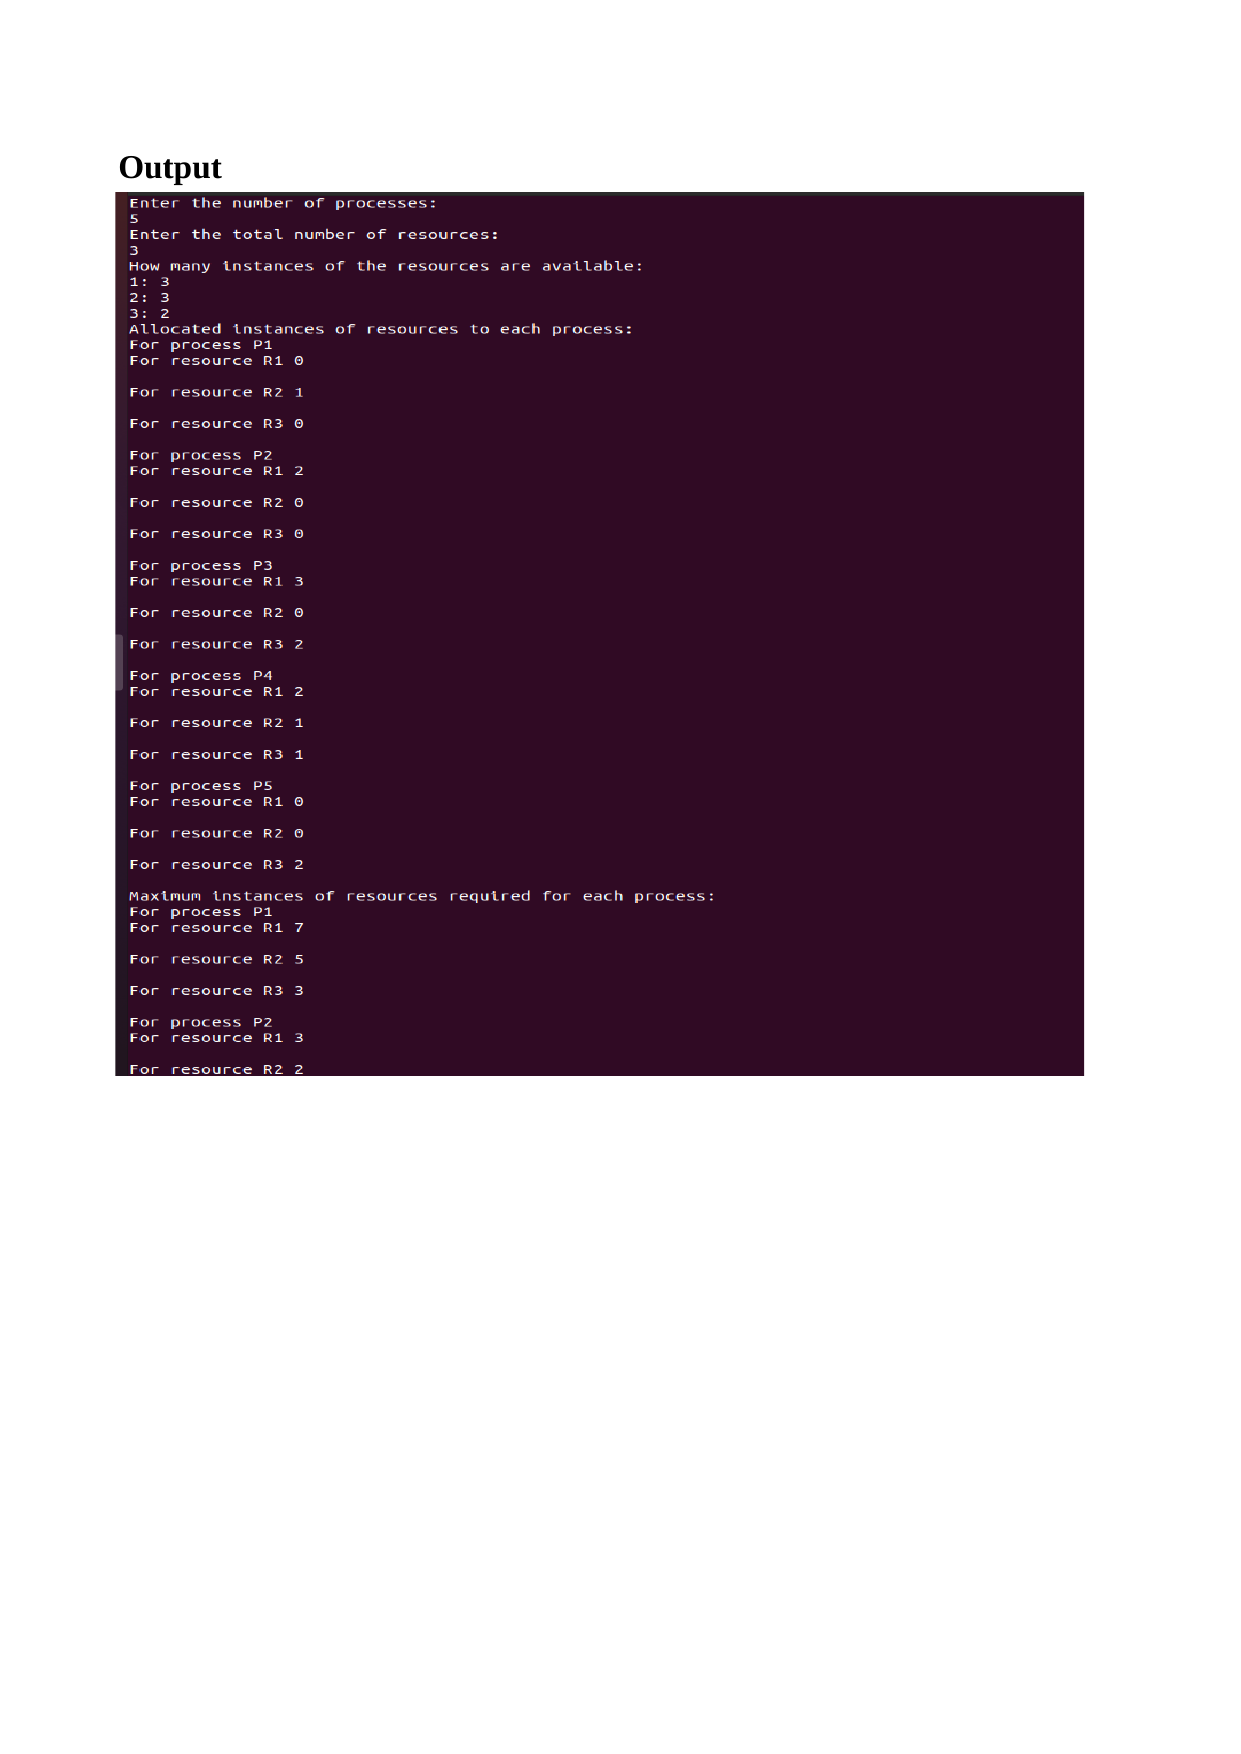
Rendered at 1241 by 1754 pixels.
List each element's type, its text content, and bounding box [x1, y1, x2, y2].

picture [115, 192, 220, 1076]
text Output [118, 147, 1122, 185]
